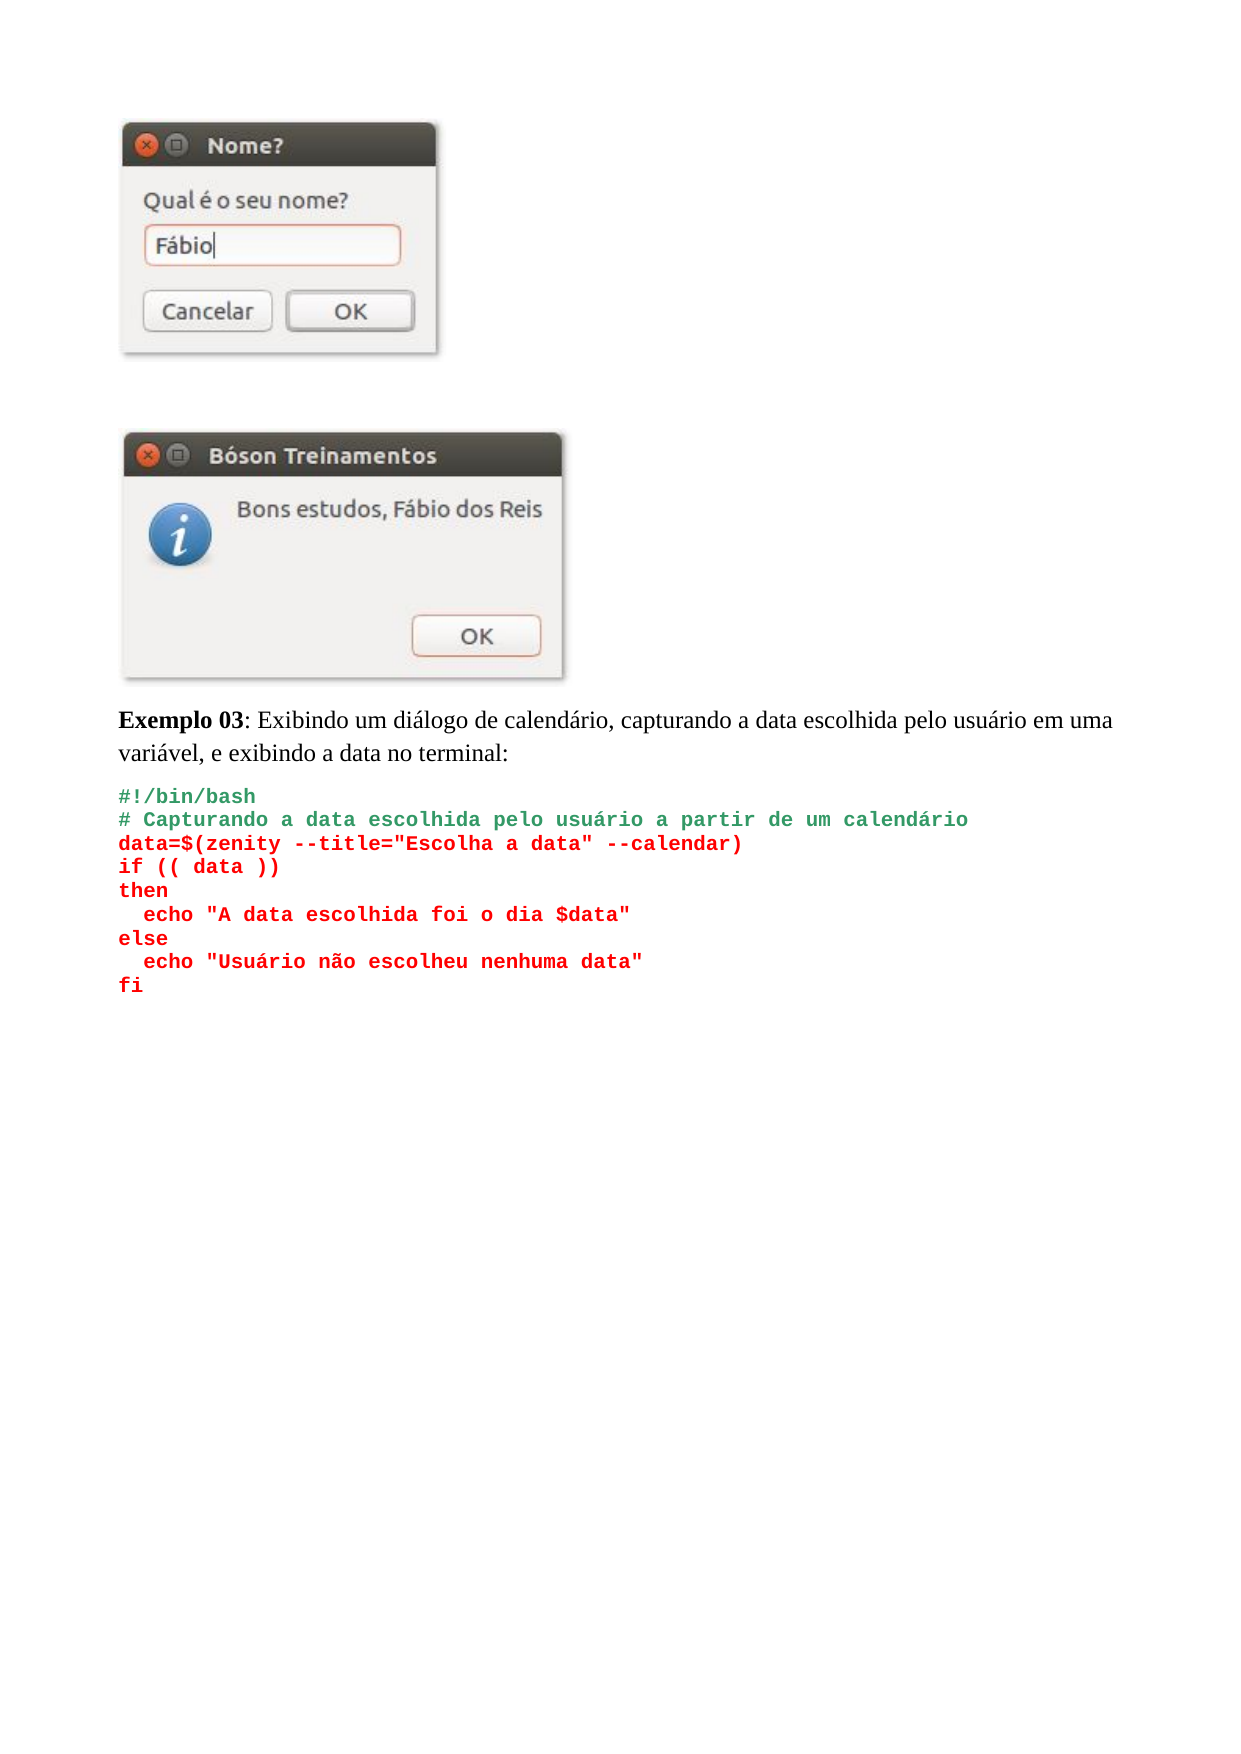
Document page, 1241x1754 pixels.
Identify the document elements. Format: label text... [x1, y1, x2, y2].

text then [118, 880, 1122, 904]
picture [118, 118, 447, 362]
text echo "Usuário não escolheu nenhuma data" [118, 951, 1122, 975]
text data=$(zenity --title="Escolha a data" --calendar) [118, 833, 1122, 857]
text else [118, 927, 1122, 951]
text # Capturando a data escolhida pelo usuário a partir de um calendário [118, 809, 1122, 833]
text Exemplo 03: Exibindo um diálogo de calendário, capturando a data escolhida pelo usuário em uma variável, e exibindo a data no terminal: [118, 705, 1122, 767]
picture [118, 428, 573, 687]
text #!/bin/bash [118, 786, 1122, 809]
text fi [118, 975, 1122, 998]
text if (( data )) [118, 857, 1122, 880]
text echo "A data escolhida foi o dia $data" [118, 904, 1122, 927]
